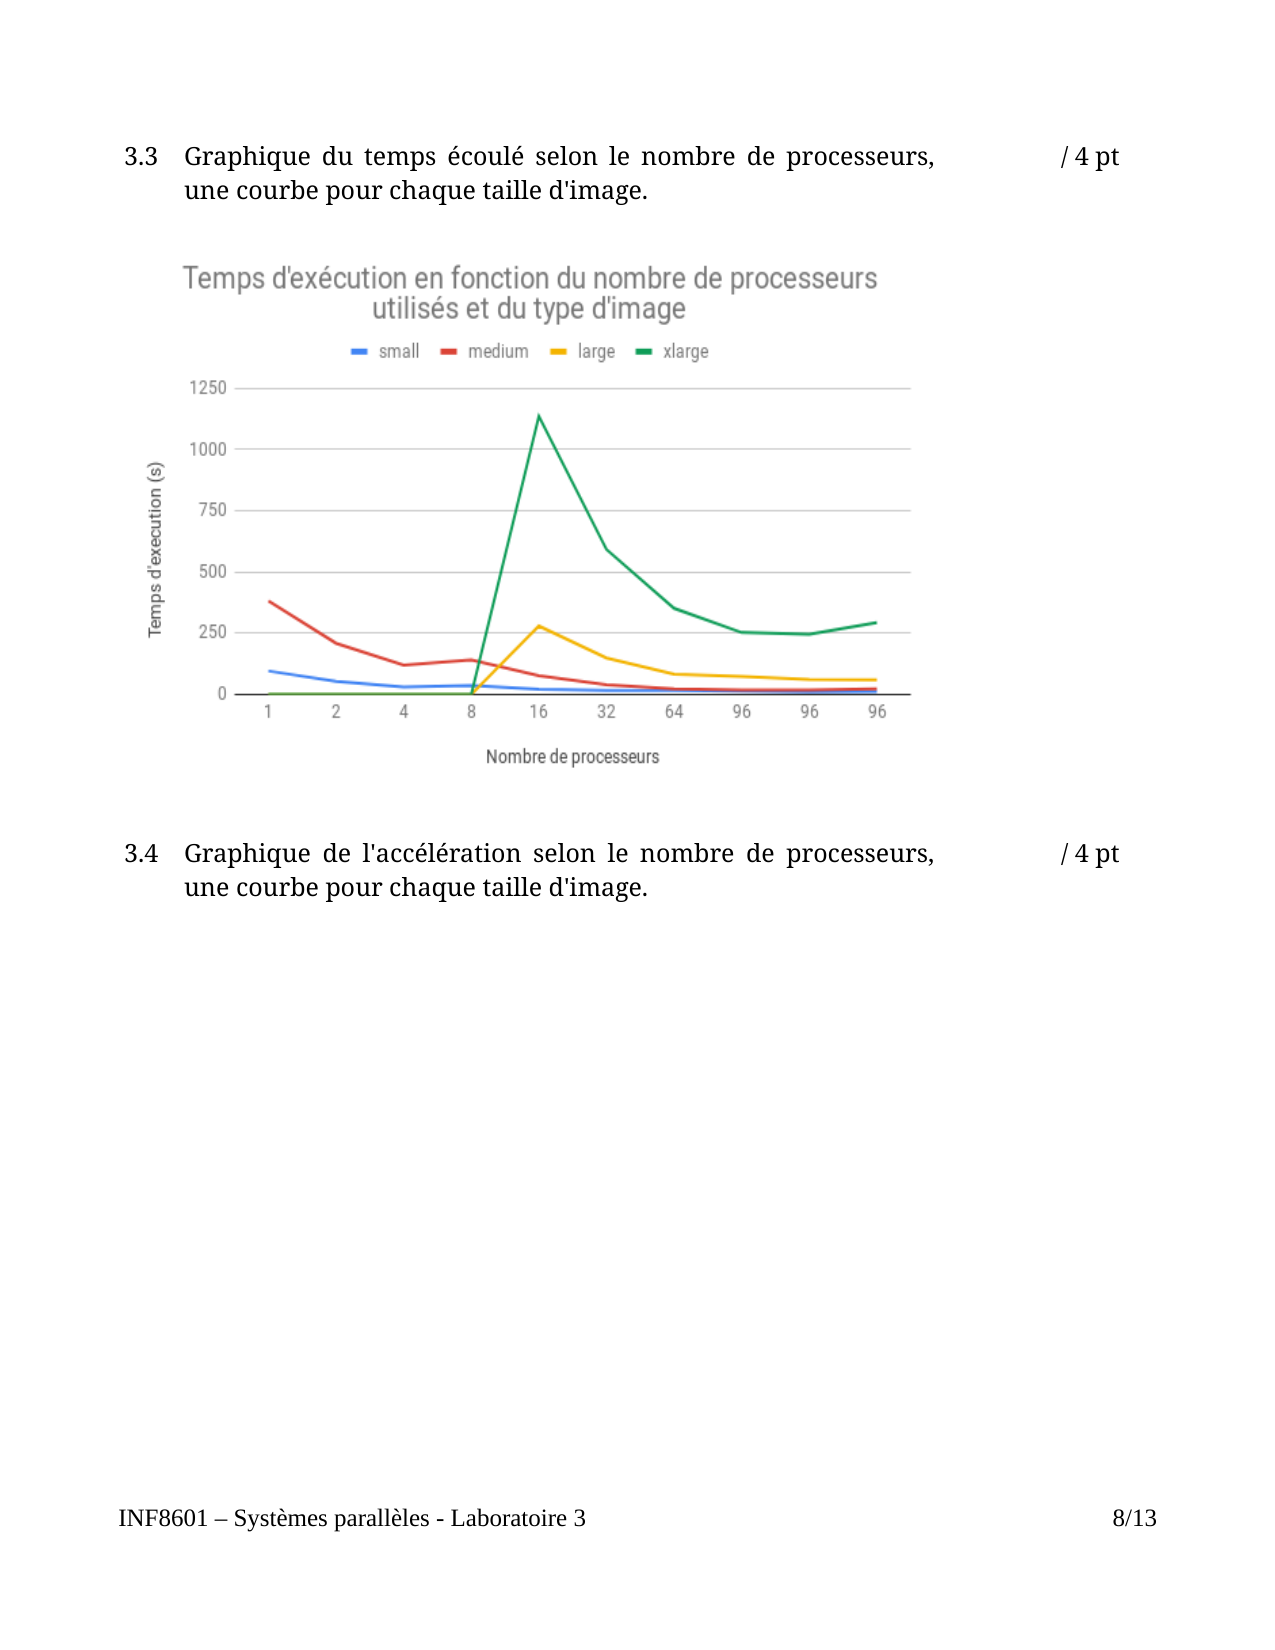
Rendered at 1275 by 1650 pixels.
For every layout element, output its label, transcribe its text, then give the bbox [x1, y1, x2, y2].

table_cell Graphique de l'accélération selon le nombre de processeurs, une courbe pour chaque taille d'image. [118, 815, 941, 925]
table_cell [941, 815, 1049, 925]
table_cell / 4 pt [1049, 815, 1157, 925]
table_cell / 4 pt [1049, 118, 1157, 815]
picture [123, 237, 936, 795]
table_cell Graphique du temps écoulé selon le nombre de processeurs, une courbe pour chaque taille d'image. [118, 118, 941, 815]
table_cell [941, 118, 1049, 815]
